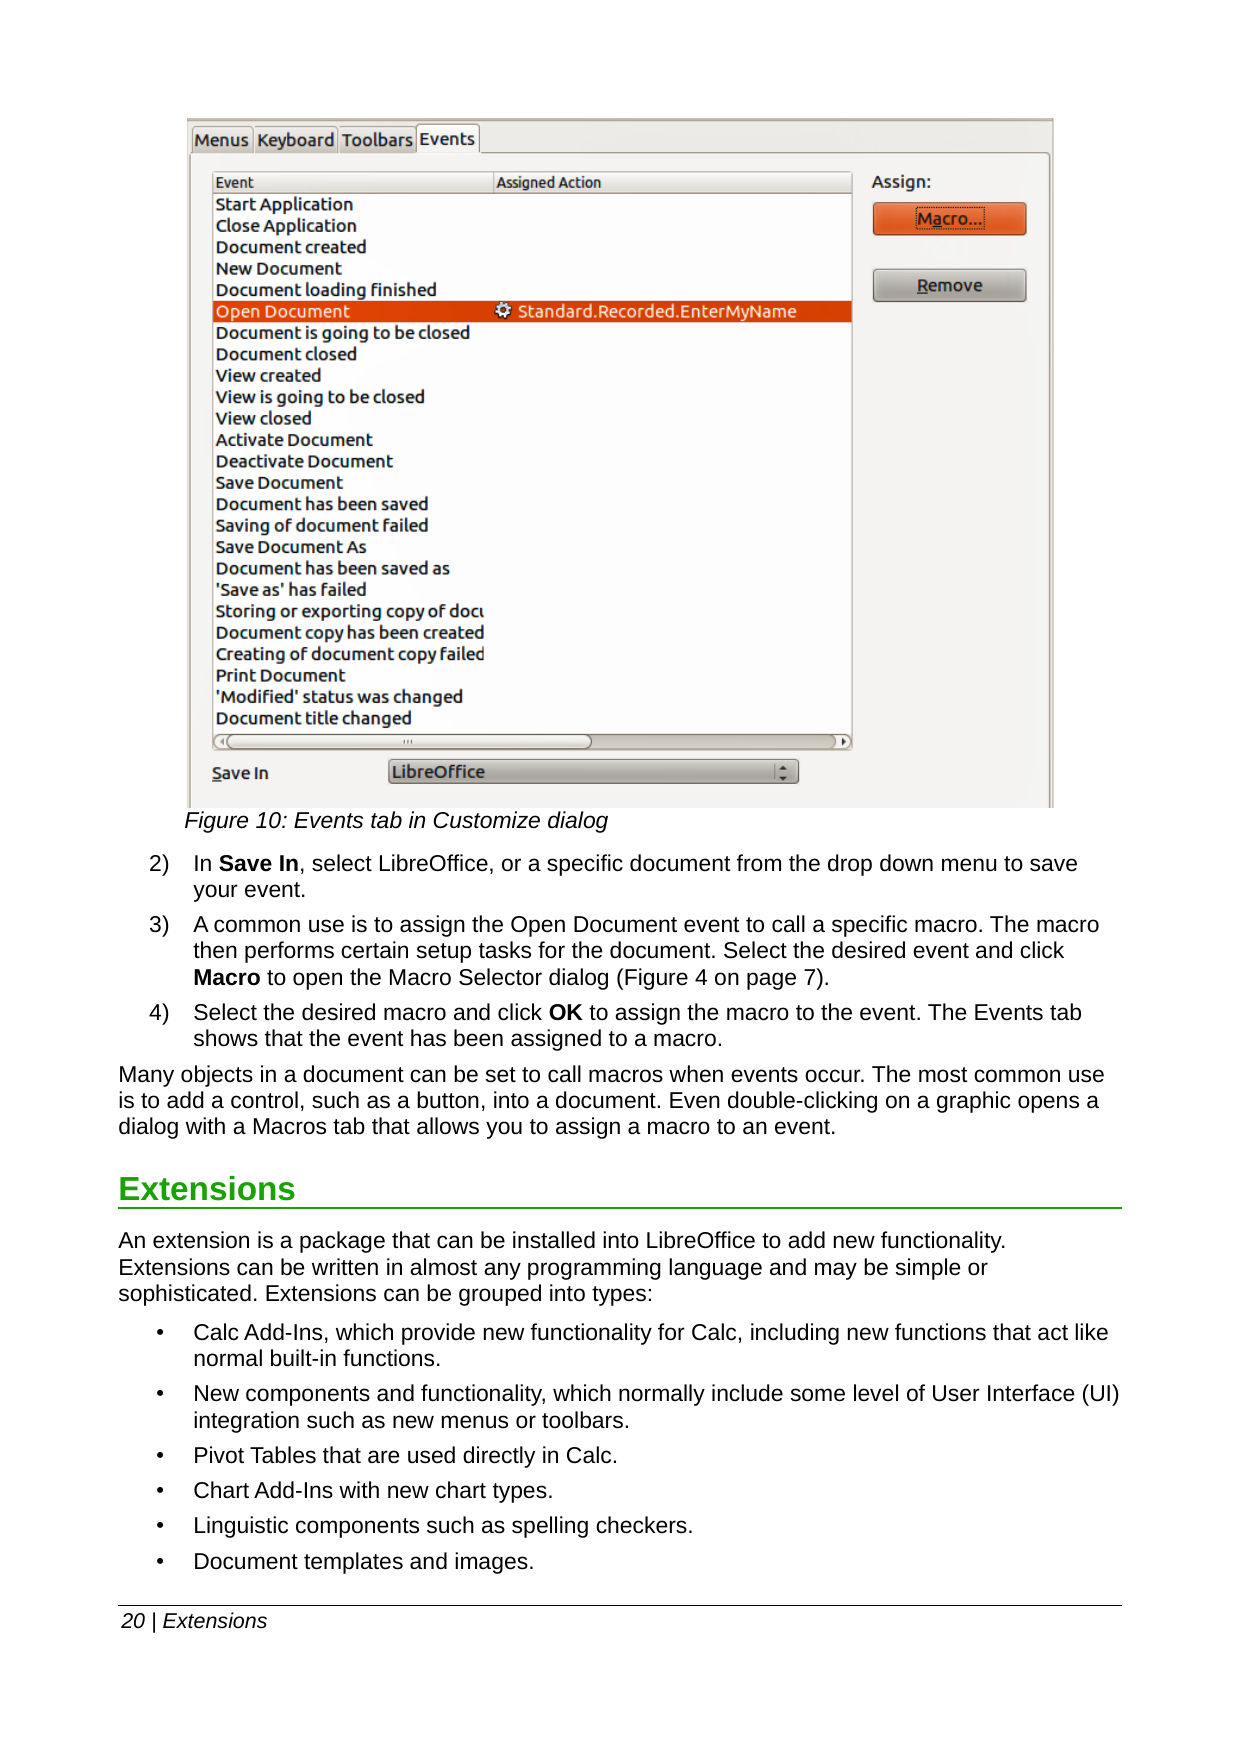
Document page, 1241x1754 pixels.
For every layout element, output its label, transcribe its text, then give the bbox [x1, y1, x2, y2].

list Chart Add-Ins with new chart types. [156, 1477, 1122, 1503]
text Many objects in a document can be set to call macros when events occur. The most common use is to add a control, such as a button, into a document. Even double-clicking on a graphic opens a dialog with a Macros tab that allows you to assign a macro to an event. [118, 1061, 1122, 1139]
list Calc Add-Ins, which provide new functionality for Calc, including new functions that act like normal built-in functions. [156, 1319, 1122, 1372]
list A common use is to assign the Open Document event to call a specific macro. The macro then performs certain setup tasks for the document. Select the desired event and click Macro to open the Macro Selector dialog (Figure 4 on page 7). [169, 911, 1122, 990]
subtitle Extensions [118, 1169, 1122, 1207]
text Figure 10: Events tab in Customize dialog [184, 118, 1056, 834]
list Pivot Tables that are used directly in Calc. [156, 1442, 1122, 1468]
list Linguistic components such as spelling checkers. [156, 1512, 1122, 1539]
list An extension is a package that can be installed into LibreOffice to add new functionality. Extensions can be written in almost any programming language and may be simple or sophisticated. Extensions can be grouped into types: [118, 1227, 1122, 1306]
list New components and functionality, which normally include some level of User Interface (UI) integration such as new menus or toolbars. [156, 1380, 1122, 1433]
list Select the desired macro and click OK to assign the macro to the event. The Events tab shows that the event has been assigned to a macro. [169, 999, 1122, 1052]
list In Save In, select LibreOffice, or a specific document from the drop down menu to save your event. [169, 849, 1122, 902]
picture [187, 118, 1054, 808]
list Document templates and images. [156, 1548, 1122, 1574]
